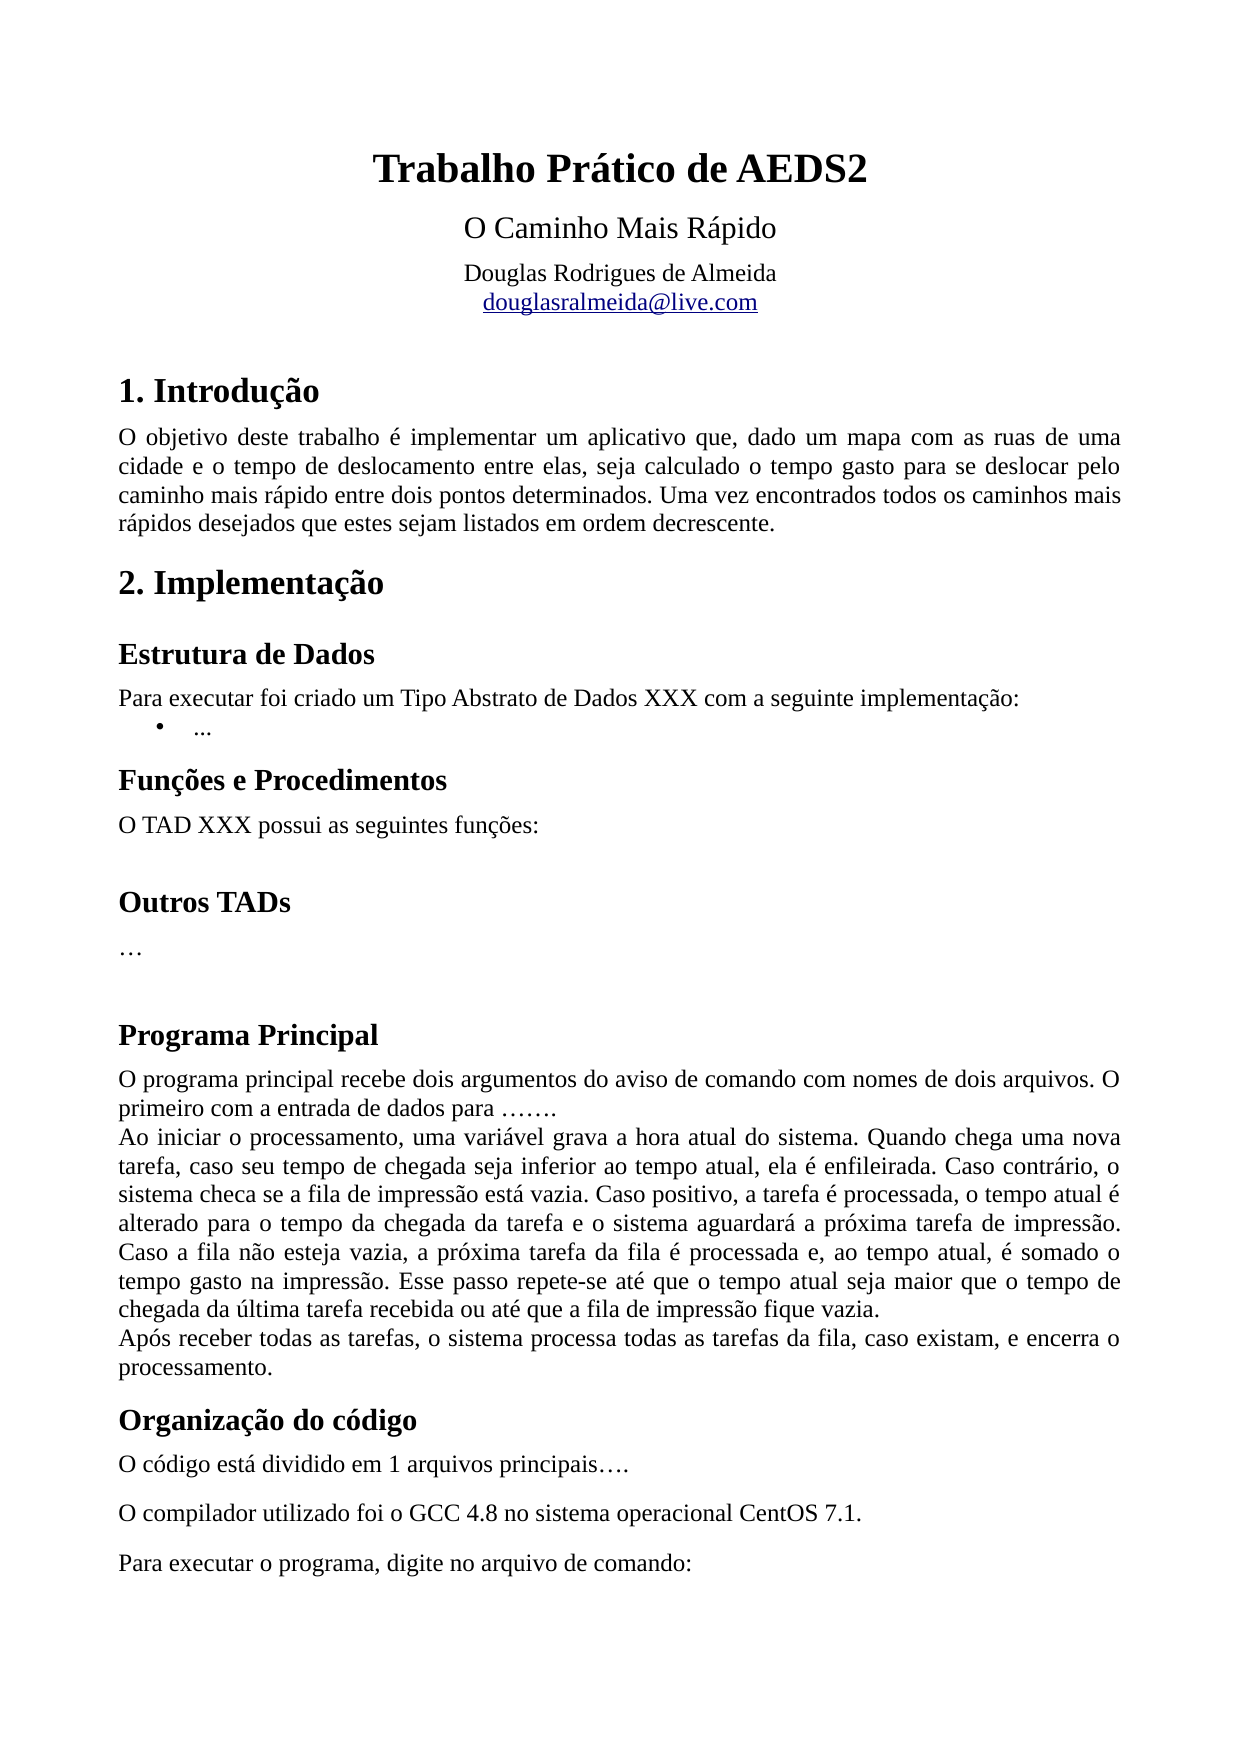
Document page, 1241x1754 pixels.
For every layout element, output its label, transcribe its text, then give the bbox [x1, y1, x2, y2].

subtitle 2. Implementação [118, 562, 1122, 602]
subtitle Funções e Procedimentos [118, 762, 1122, 797]
subtitle Outros TADs [118, 884, 1122, 919]
text Ao iniciar o processamento, uma variável grava a hora atual do sistema. Quando chega uma nova tarefa, caso seu tempo de chegada seja inferior ao tempo atual, ela é enfileirada. Caso contrário, o sistema checa se a fila de impressão está vazia. Caso positivo, a tarefa é processada, o tempo atual é alterado para o tempo da chegada da tarefa e o sistema aguardará a próxima tarefa de impressão. Caso a fila não esteja vazia, a próxima tarefa da fila é processada e, ao tempo atual, é somado o tempo gasto na impressão. Esse passo repete-se até que o tempo atual seja maior que o tempo de chegada da última tarefa recebida ou até que a fila de impressão fique vazia. [118, 1122, 1122, 1323]
subtitle 1. Introdução [118, 369, 1122, 410]
text Para executar o programa, digite no arquivo de comando: [118, 1548, 1122, 1576]
text douglasralmeida@live.com [118, 287, 1122, 316]
text … [118, 932, 1122, 961]
list ... [156, 712, 1122, 741]
text Douglas Rodrigues de Almeida [118, 258, 1122, 287]
text O código está dividido em 1 arquivos principais…. [118, 1449, 1122, 1478]
text O compilador utilizado foi o GCC 4.8 no sistema operacional CentOS 7.1. [118, 1498, 1122, 1527]
subtitle Programa Principal [118, 981, 1122, 1052]
subtitle Estrutura de Dados [118, 636, 1122, 671]
text O TAD XXX possui as seguintes funções: [118, 810, 1122, 838]
subtitle O Caminho Mais Rápido [118, 210, 1122, 246]
text O objetivo deste trabalho é implementar um aplicativo que, dado um mapa com as ruas de uma cidade e o tempo de deslocamento entre elas, seja calculado o tempo gasto para se deslocar pelo caminho mais rápido entre dois pontos determinados. Uma vez encontrados todos os caminhos mais rápidos desejados que estes sejam listados em ordem decrescente. [118, 422, 1122, 537]
text Após receber todas as tarefas, o sistema processa todas as tarefas da fila, caso existam, e encerra o processamento. [118, 1323, 1122, 1381]
subtitle Organização do código [118, 1402, 1122, 1437]
title Trabalho Prático de AEDS2 [118, 143, 1122, 191]
text Para executar foi criado um Tipo Abstrato de Dados XXX com a seguinte implementação: [118, 683, 1122, 712]
text O programa principal recebe dois argumentos do aviso de comando com nomes de dois arquivos. O primeiro com a entrada de dados para ……. [118, 1064, 1122, 1122]
